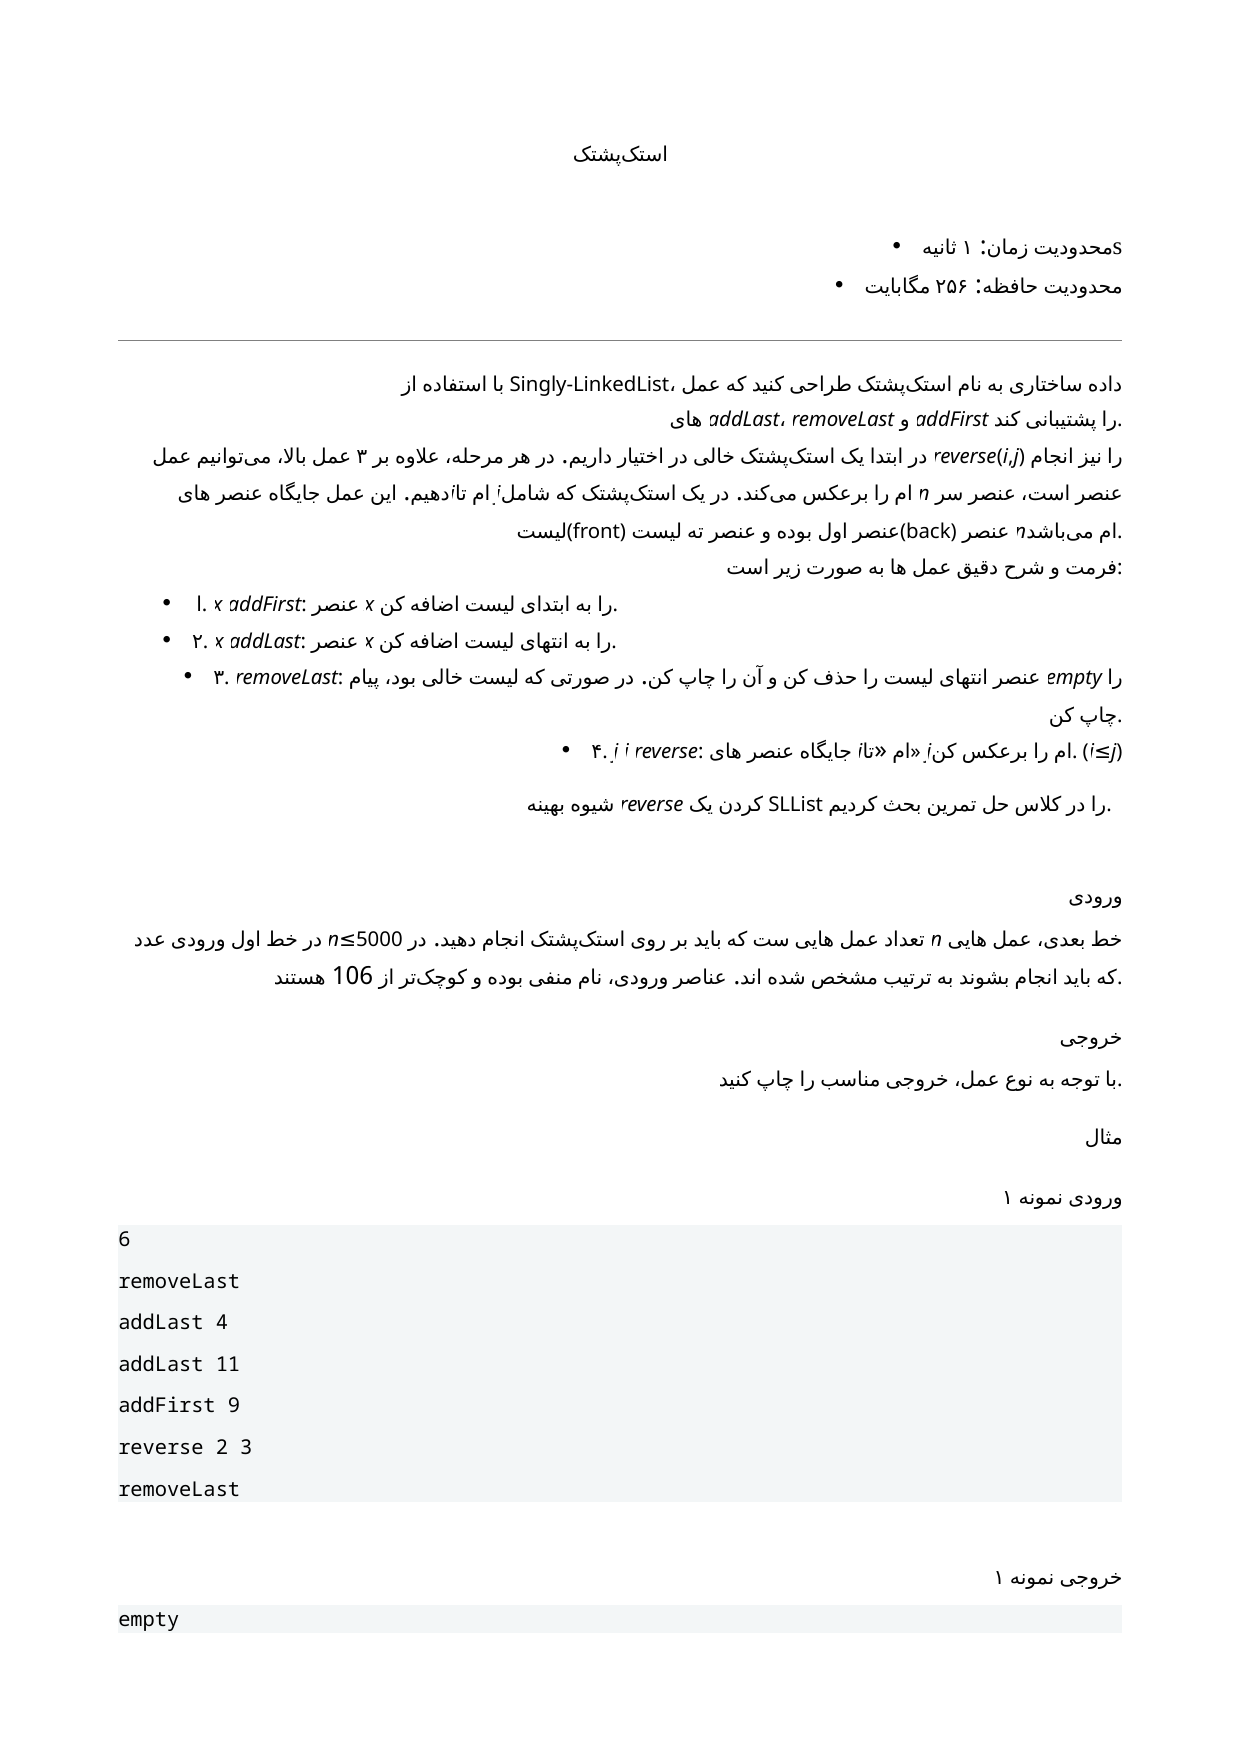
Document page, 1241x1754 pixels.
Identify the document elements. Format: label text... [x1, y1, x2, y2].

text removeLast [118, 1474, 1122, 1502]
list ۲. x addLast: عنصر x را به انتهای لیست اضافه کن. [162, 626, 1122, 658]
text با توجه به نوع عمل، خروجی مناسب را چاپ کنید. [118, 1065, 1122, 1095]
list ۴. j i reverse: جایگاه عنصر های iام «تا» jام را برعکس کن. (i≤j) [162, 736, 1122, 769]
subtitle مثال [118, 1126, 1122, 1152]
text فرمت و شرح دقیق عمل ها به صورت زیر است: [118, 552, 1122, 582]
text در ابتدا یک استک‌پشتک خالی در اختیار داریم. در هر مرحله، علاوه بر ۳ عمل بالا، می‌توانیم عمل reverse(i,j) را نیز انجام دهیم. این عمل جایگاه عنصر هایiام تا jام را برعکس می‌کند. در یک استک‌پشتک که شامل n عنصر است، عنصر سر لیست(front) عنصر اول بوده و عنصر ته لیست(back) عنصر nام می‌باشد. [118, 441, 1122, 549]
text شیوه بهینه reverse کردن یک SLList را در کلاس حل تمرین بحث کردیم. [118, 790, 1122, 822]
subtitle استک‌پشتک [118, 143, 1122, 169]
text در خط اول ورودی عدد n≤5000 تعداد عمل هایی ست که باید بر روی استک‌پشتک انجام دهید. در n خط بعدی، عمل هایی که باید انجام بشوند به ترتیب مشخص شده اند. عناصر ورودی، نام منفی بوده و کوچک‌تر از 10​6​​ هستند. [118, 924, 1122, 995]
text addFirst 9 [118, 1391, 1122, 1419]
text 6 [118, 1225, 1122, 1252]
text addLast 4 [118, 1308, 1122, 1336]
list محدودیت زمان: ۱ ثانیهs [162, 231, 1122, 265]
text empty [118, 1605, 1122, 1633]
subtitle ورودی نمونه ۱ [118, 1186, 1122, 1212]
list ۳. removeLast: عنصر انتهای لیست را حذف کن و آن را چاپ کن. در صورتی که لیست خالی بود، پیام empty را چاپ کن. [162, 662, 1122, 730]
text addLast 11 [118, 1349, 1122, 1377]
text removeLast [118, 1266, 1122, 1294]
text reverse 2 3 [118, 1433, 1122, 1460]
subtitle خروجی [118, 1026, 1122, 1053]
list ا. x addFirst: عنصر x را به ابتدای لیست اضافه کن. [162, 588, 1122, 622]
list محدودیت حافظه: ۲۵۶ مگابایت [162, 271, 1122, 304]
subtitle خروجی نمونه ۱ [118, 1566, 1122, 1592]
text با استفاده از Singly-LinkedList، داده ساختاری به نام استک‌پشتک طراحی کنید که عمل های addLast، removeLast و addFirst را پشتیبانی کند. [118, 369, 1122, 437]
subtitle ورودی [118, 885, 1122, 912]
